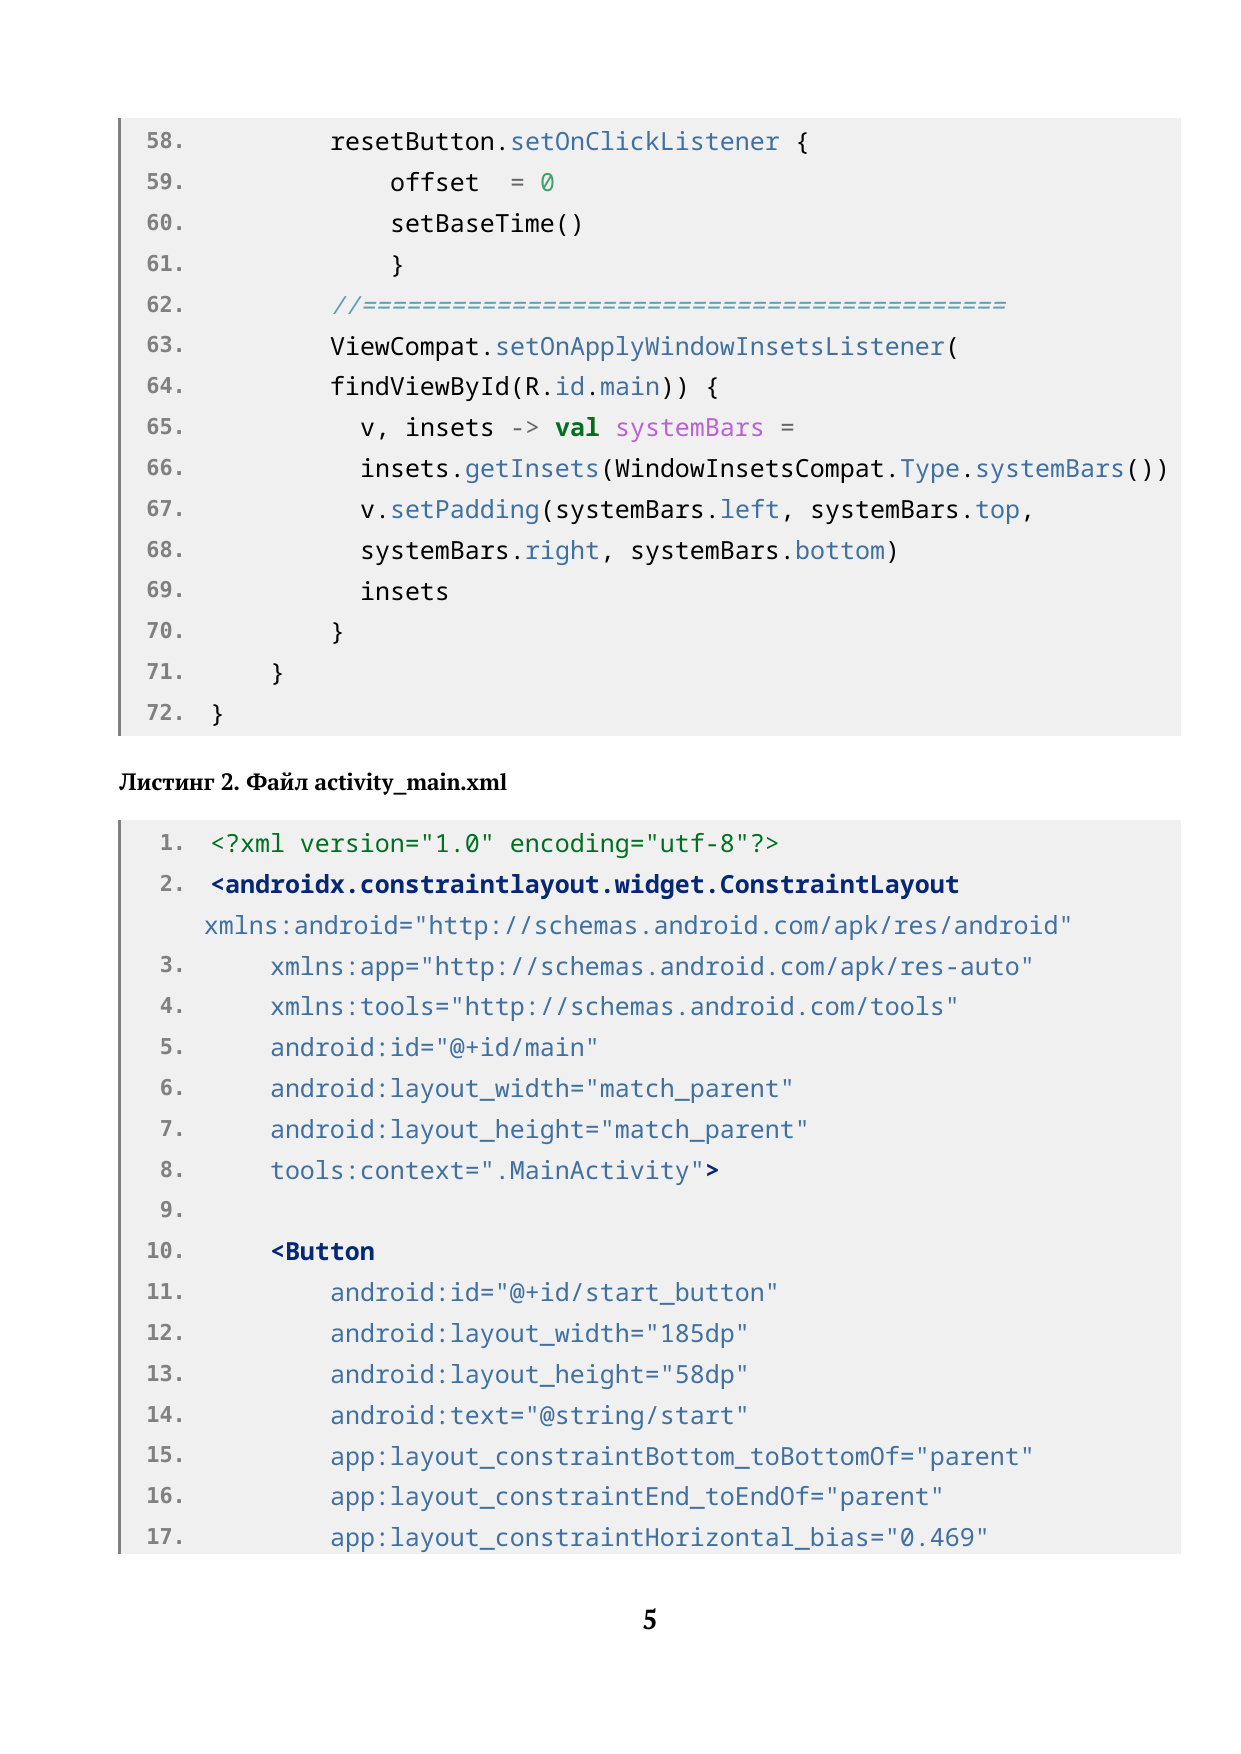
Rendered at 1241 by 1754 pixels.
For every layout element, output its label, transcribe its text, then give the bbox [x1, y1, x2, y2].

list android:text="@string/start" [121, 1391, 1181, 1431]
text Листинг 2. Файл activity_main.xml [118, 767, 1181, 796]
list } [121, 649, 1181, 689]
list android:layout_width="match_parent" [121, 1065, 1181, 1105]
list app:layout_constraintEnd_toEndOf="parent" [121, 1473, 1181, 1513]
list setBaseTime() [121, 200, 1181, 240]
list //=========================================== [121, 281, 1181, 321]
list <androidx.constraintlayout.widget.ConstraintLayout xmlns:android="http://schemas.android.com/apk/res/android" [121, 861, 1181, 941]
list resetButton.setOnClickListener { [121, 118, 1181, 158]
list xmlns:tools="http://schemas.android.com/tools" [121, 983, 1181, 1023]
list <?xml version="1.0" encoding="utf-8"?> [121, 820, 1181, 860]
list } [121, 608, 1181, 648]
list app:layout_constraintHorizontal_bias="0.469" [121, 1514, 1181, 1554]
list insets [121, 567, 1181, 607]
list systemBars.right, systemBars.bottom) [121, 526, 1181, 566]
list tools:context=".MainActivity"> [121, 1146, 1181, 1186]
list v.setPadding(systemBars.left, systemBars.top, [121, 486, 1181, 526]
list android:layout_height="58dp" [121, 1351, 1181, 1391]
list ViewCompat.setOnApplyWindowInsetsListener( [121, 322, 1181, 362]
list findViewById(R.id.main)) { [121, 363, 1181, 403]
list xmlns:app="http://schemas.android.com/apk/res-auto" [121, 942, 1181, 982]
list android:layout_width="185dp" [121, 1310, 1181, 1350]
list } [121, 690, 1181, 736]
list } [121, 241, 1181, 281]
list insets.getInsets(WindowInsetsCompat.Type.systemBars()) [121, 445, 1181, 485]
list <Button [121, 1228, 1181, 1268]
list android:layout_height="match_parent" [121, 1106, 1181, 1146]
list app:layout_constraintBottom_toBottomOf="parent" [121, 1432, 1181, 1472]
list v, insets -> val systemBars = [121, 404, 1181, 444]
list offset = 0 [121, 159, 1181, 199]
list android:id="@+id/main" [121, 1024, 1181, 1064]
list android:id="@+id/start_button" [121, 1269, 1181, 1309]
